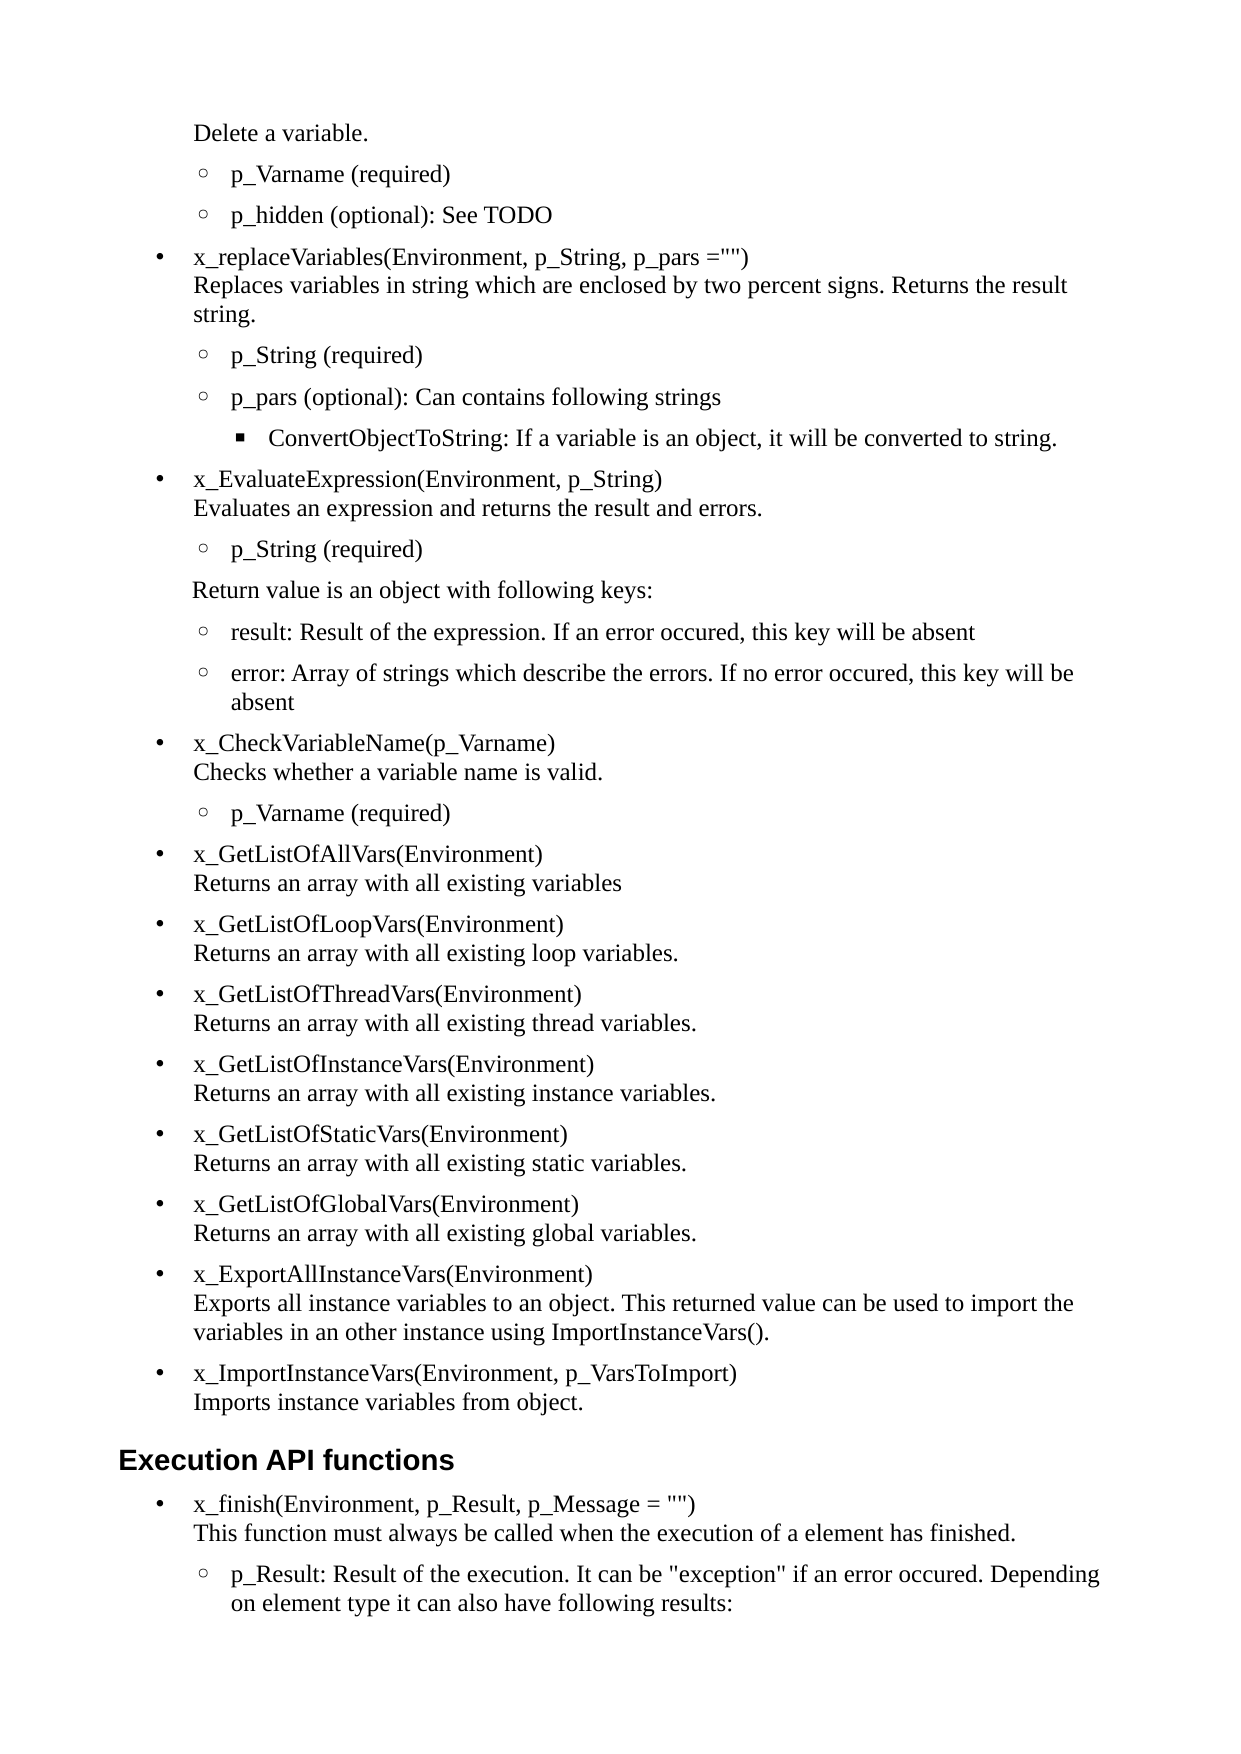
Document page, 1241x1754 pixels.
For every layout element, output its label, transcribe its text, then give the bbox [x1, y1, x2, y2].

list p_String (required) [193, 534, 1122, 563]
list p_Varname (required) [193, 798, 1122, 827]
list x_ExportAllInstanceVars(Environment) Exports all instance variables to an object. This returned value can be used to import the variables in an other instance using ImportInstanceVars(). [156, 1259, 1122, 1346]
list x_GetListOfGlobalVars(Environment) Returns an array with all existing global variables. [156, 1189, 1122, 1247]
list x_replaceVariables(Environment, p_String, p_pars ="") Replaces variables in string which are enclosed by two percent signs. Returns the result string. [156, 242, 1122, 328]
text Return value is an object with following keys: [118, 576, 1122, 604]
list x_finish(Environment, p_Result, p_Message = "") This function must always be called when the execution of a element has finished. [156, 1489, 1122, 1546]
list x_EvaluateExpression(Environment, p_String) Evaluates an expression and returns the result and errors. [156, 464, 1122, 522]
list p_hidden (optional): See TODO [193, 201, 1122, 229]
list ConvertObjectToString: If a variable is an object, it will be converted to string. [231, 423, 1122, 452]
list result: Result of the expression. If an error occured, this key will be absent [193, 617, 1122, 646]
list x_GetListOfAllVars(Environment) Returns an array with all existing variables [156, 839, 1122, 897]
list x_GetListOfInstanceVars(Environment) Returns an array with all existing instance variables. [156, 1049, 1122, 1107]
list p_String (required) [193, 341, 1122, 369]
list x_GetListOfLoopVars(Environment) Returns an array with all existing loop variables. [156, 909, 1122, 967]
list x_GetListOfThreadVars(Environment) Returns an array with all existing thread variables. [156, 979, 1122, 1037]
list p_pars (optional): Can contains following strings [193, 382, 1122, 411]
list p_Varname (required) [193, 159, 1122, 188]
list p_Result: Result of the execution. It can be "exception" if an error occured. Depending on element type it can also have following results: [193, 1559, 1122, 1616]
list error: Array of strings which describe the errors. If no error occured, this key will be absent [193, 658, 1122, 716]
list Delete a variable. [156, 118, 1122, 147]
list x_CheckVariableName(p_Varname) Checks whether a variable name is valid. [156, 728, 1122, 786]
list x_ImportInstanceVars(Environment, p_VarsToImport) Imports instance variables from object. [156, 1358, 1122, 1416]
subtitle Execution API functions [118, 1443, 1122, 1476]
list x_GetListOfStaticVars(Environment) Returns an array with all existing static variables. [156, 1119, 1122, 1177]
